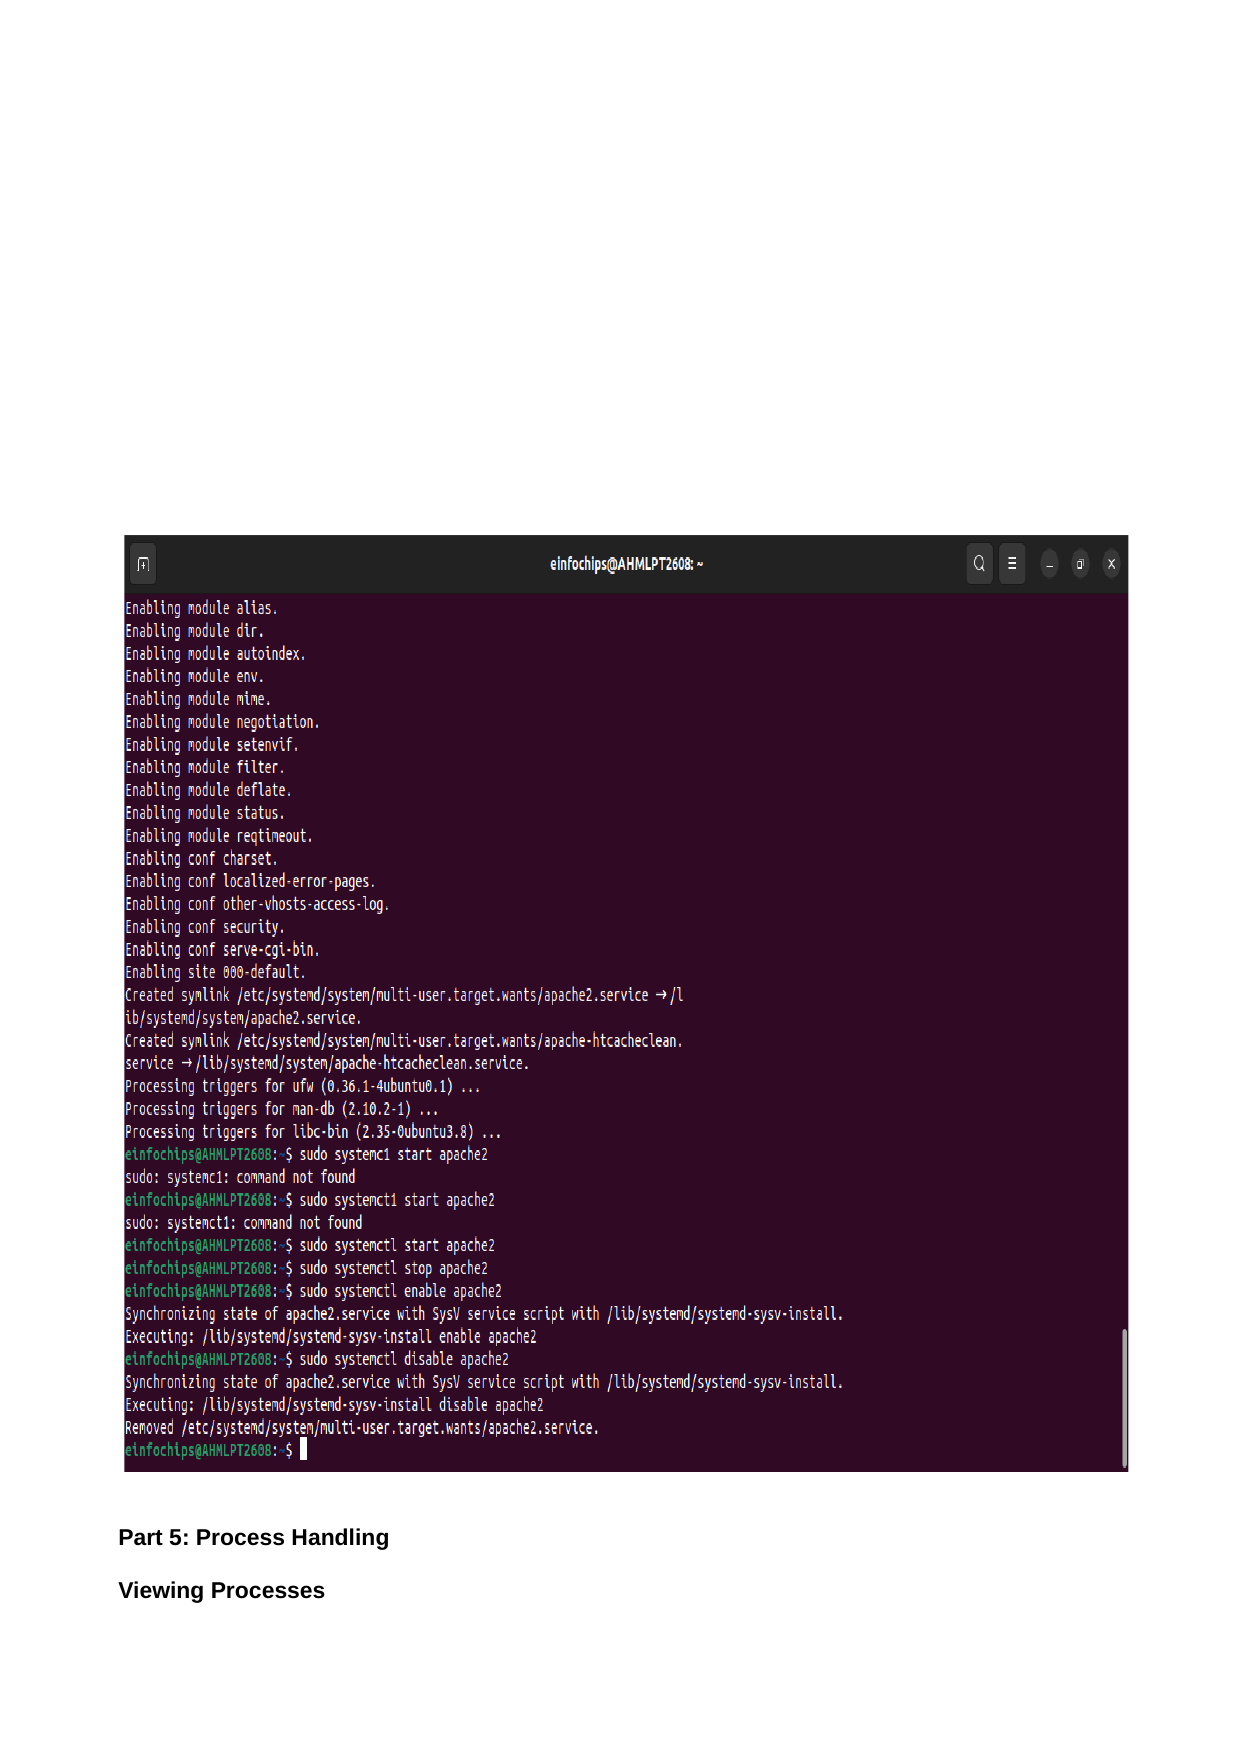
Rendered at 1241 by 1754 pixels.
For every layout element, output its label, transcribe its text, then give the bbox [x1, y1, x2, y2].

picture [124, 535, 1129, 1472]
text Part 5: Process Handling [118, 1524, 1122, 1550]
text Viewing Processes [118, 1577, 1122, 1603]
